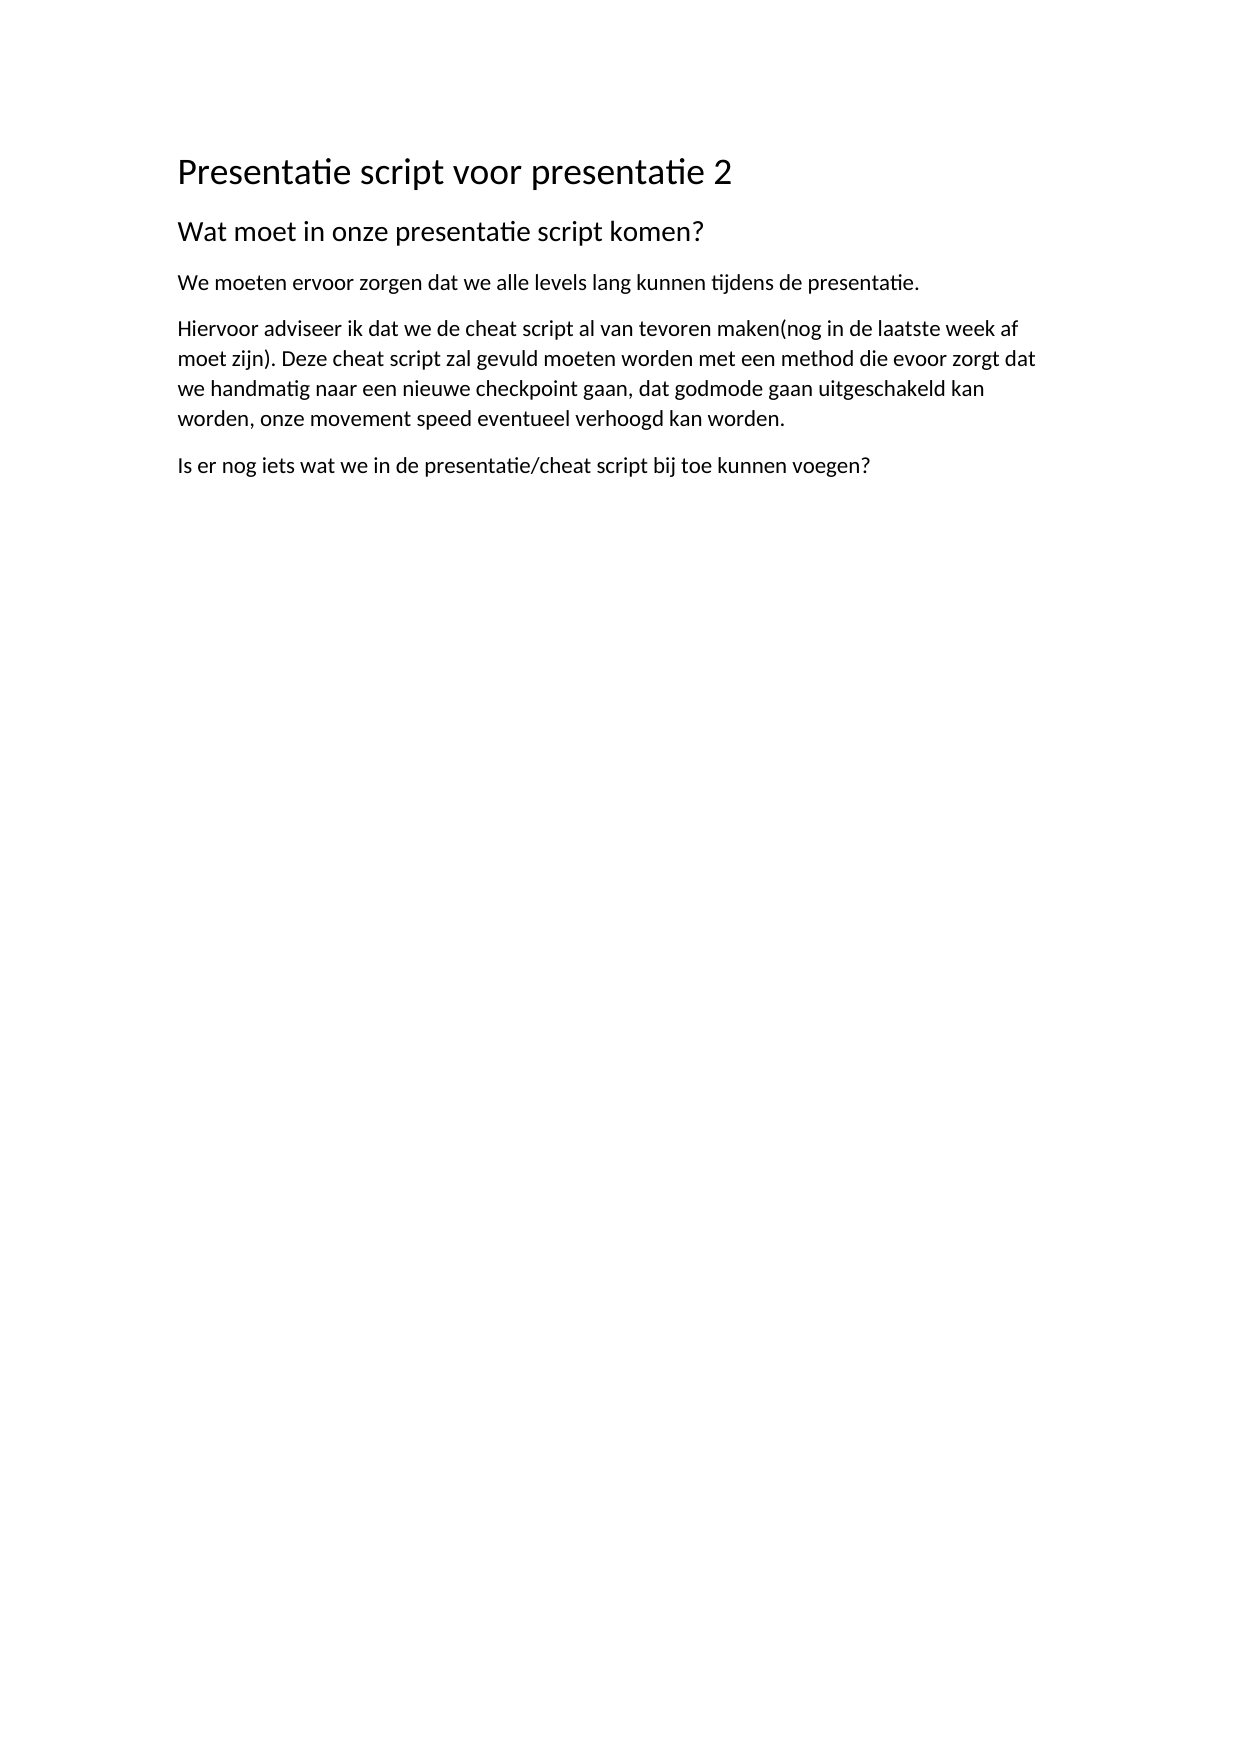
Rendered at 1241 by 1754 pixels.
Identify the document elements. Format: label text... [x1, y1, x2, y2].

text Wat moet in onze presentatie script komen? [177, 213, 1063, 249]
text Presentatie script voor presentatie 2 [177, 148, 1063, 193]
text Hiervoor adviseer ik dat we de cheat script al van tevoren maken(nog in de laatste week af moet zijn). Deze cheat script zal gevuld moeten worden met een method die evoor zorgt dat we handmatig naar een nieuwe checkpoint gaan, dat godmode gaan uitgeschakeld kan worden, onze movement speed eventueel verhoogd kan worden. [177, 314, 1063, 432]
text We moeten ervoor zorgen dat we alle levels lang kunnen tijdens de presentatie. [177, 268, 1063, 296]
text Is er nog iets wat we in de presentatie/cheat script bij toe kunnen voegen? [177, 451, 1063, 479]
